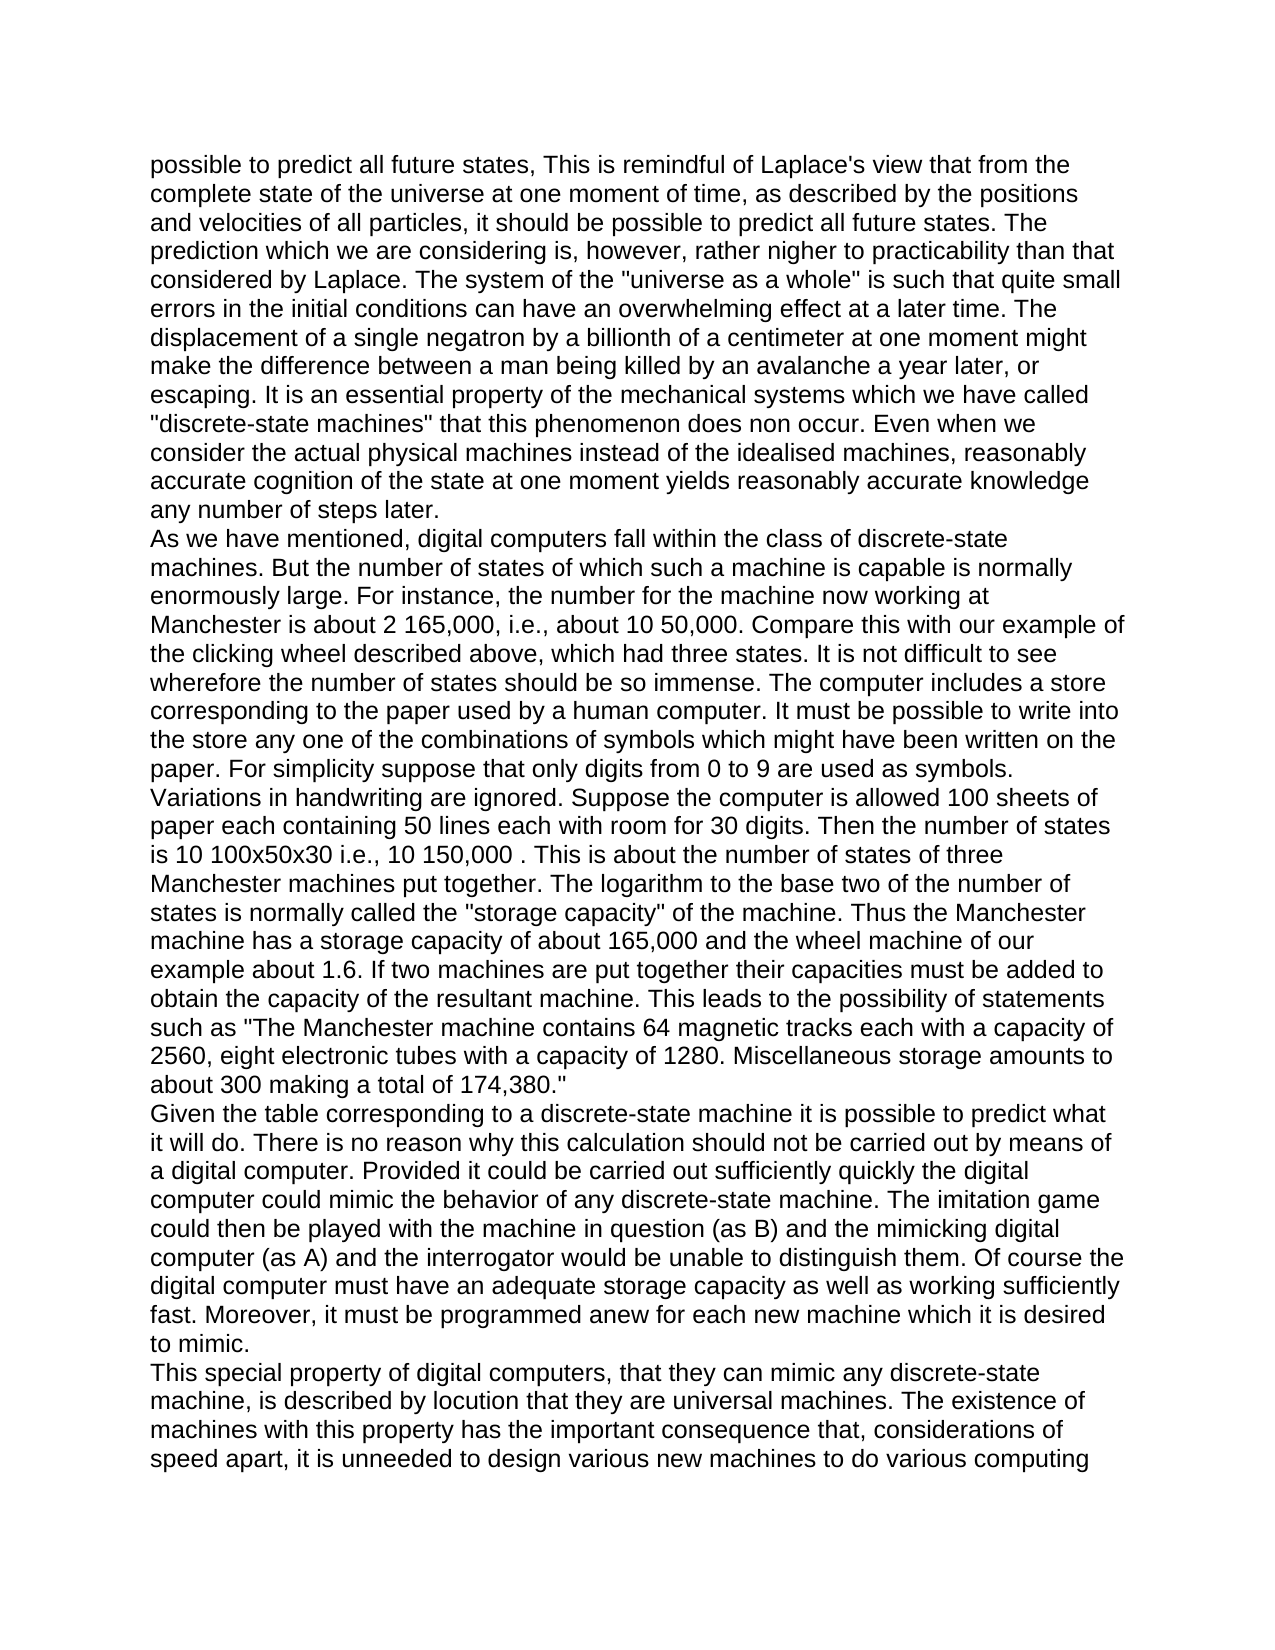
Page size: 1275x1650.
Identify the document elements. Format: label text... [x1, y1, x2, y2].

text As we have mentioned, digital computers fall within the class of discrete-state machines. But the number of states of which such a machine is capable is normally enormously large. For instance, the number for the machine now working at Manchester is about 2 165,000, i.e., about 10 50,000. Compare this with our example of the clicking wheel described above, which had three states. It is not difficult to see wherefore the number of states should be so immense. The computer includes a store corresponding to the paper used by a human computer. It must be possible to write into the store any one of the combinations of symbols which might have been written on the paper. For simplicity suppose that only digits from 0 to 9 are used as symbols. Variations in handwriting are ignored. Suppose the computer is allowed 100 sheets of paper each containing 50 lines each with room for 30 digits. Then the number of states is 10 100x50x30 i.e., 10 150,000 . This is about the number of states of three Manchester machines put together. The logarithm to the base two of the number of states is normally called the "storage capacity" of the machine. Thus the Manchester machine has a storage capacity of about 165,000 and the wheel machine of our example about 1.6. If two machines are put together their capacities must be added to obtain the capacity of the resultant machine. This leads to the possibility of statements such as "The Manchester machine contains 64 magnetic tracks each with a capacity of 2560, eight electronic tubes with a capacity of 1280. Miscellaneous storage amounts to about 300 making a total of 174,380." [150, 524, 1125, 1099]
text possible to predict all future states, This is remindful of Laplace's view that from the complete state of the universe at one moment of time, as described by the positions and velocities of all particles, it should be possible to predict all future states. The prediction which we are considering is, however, rather nigher to practicability than that considered by Laplace. The system of the "universe as a whole" is such that quite small errors in the initial conditions can have an overwhelming effect at a later time. The displacement of a single negatron by a billionth of a centimeter at one moment might make the difference between a man being killed by an avalanche a year later, or escaping. It is an essential property of the mechanical systems which we have called "discrete-state machines" that this phenomenon does non occur. Even when we consider the actual physical machines instead of the idealised machines, reasonably accurate cognition of the state at one moment yields reasonably accurate knowledge any number of steps later. [150, 150, 1125, 524]
text This special property of digital computers, that they can mimic any discrete-state machine, is described by locution that they are universal machines. The existence of machines with this property has the important consequence that, considerations of speed apart, it is unneeded to design various new machines to do various computing [150, 1357, 1125, 1472]
text Given the table corresponding to a discrete-state machine it is possible to predict what it will do. There is no reason why this calculation should not be carried out by means of a digital computer. Provided it could be carried out sufficiently quickly the digital computer could mimic the behavior of any discrete-state machine. The imitation game could then be played with the machine in question (as B) and the mimicking digital computer (as A) and the interrogator would be unable to distinguish them. Of course the digital computer must have an adequate storage capacity as well as working sufficiently fast. Moreover, it must be programmed anew for each new machine which it is desired to mimic. [150, 1099, 1125, 1357]
